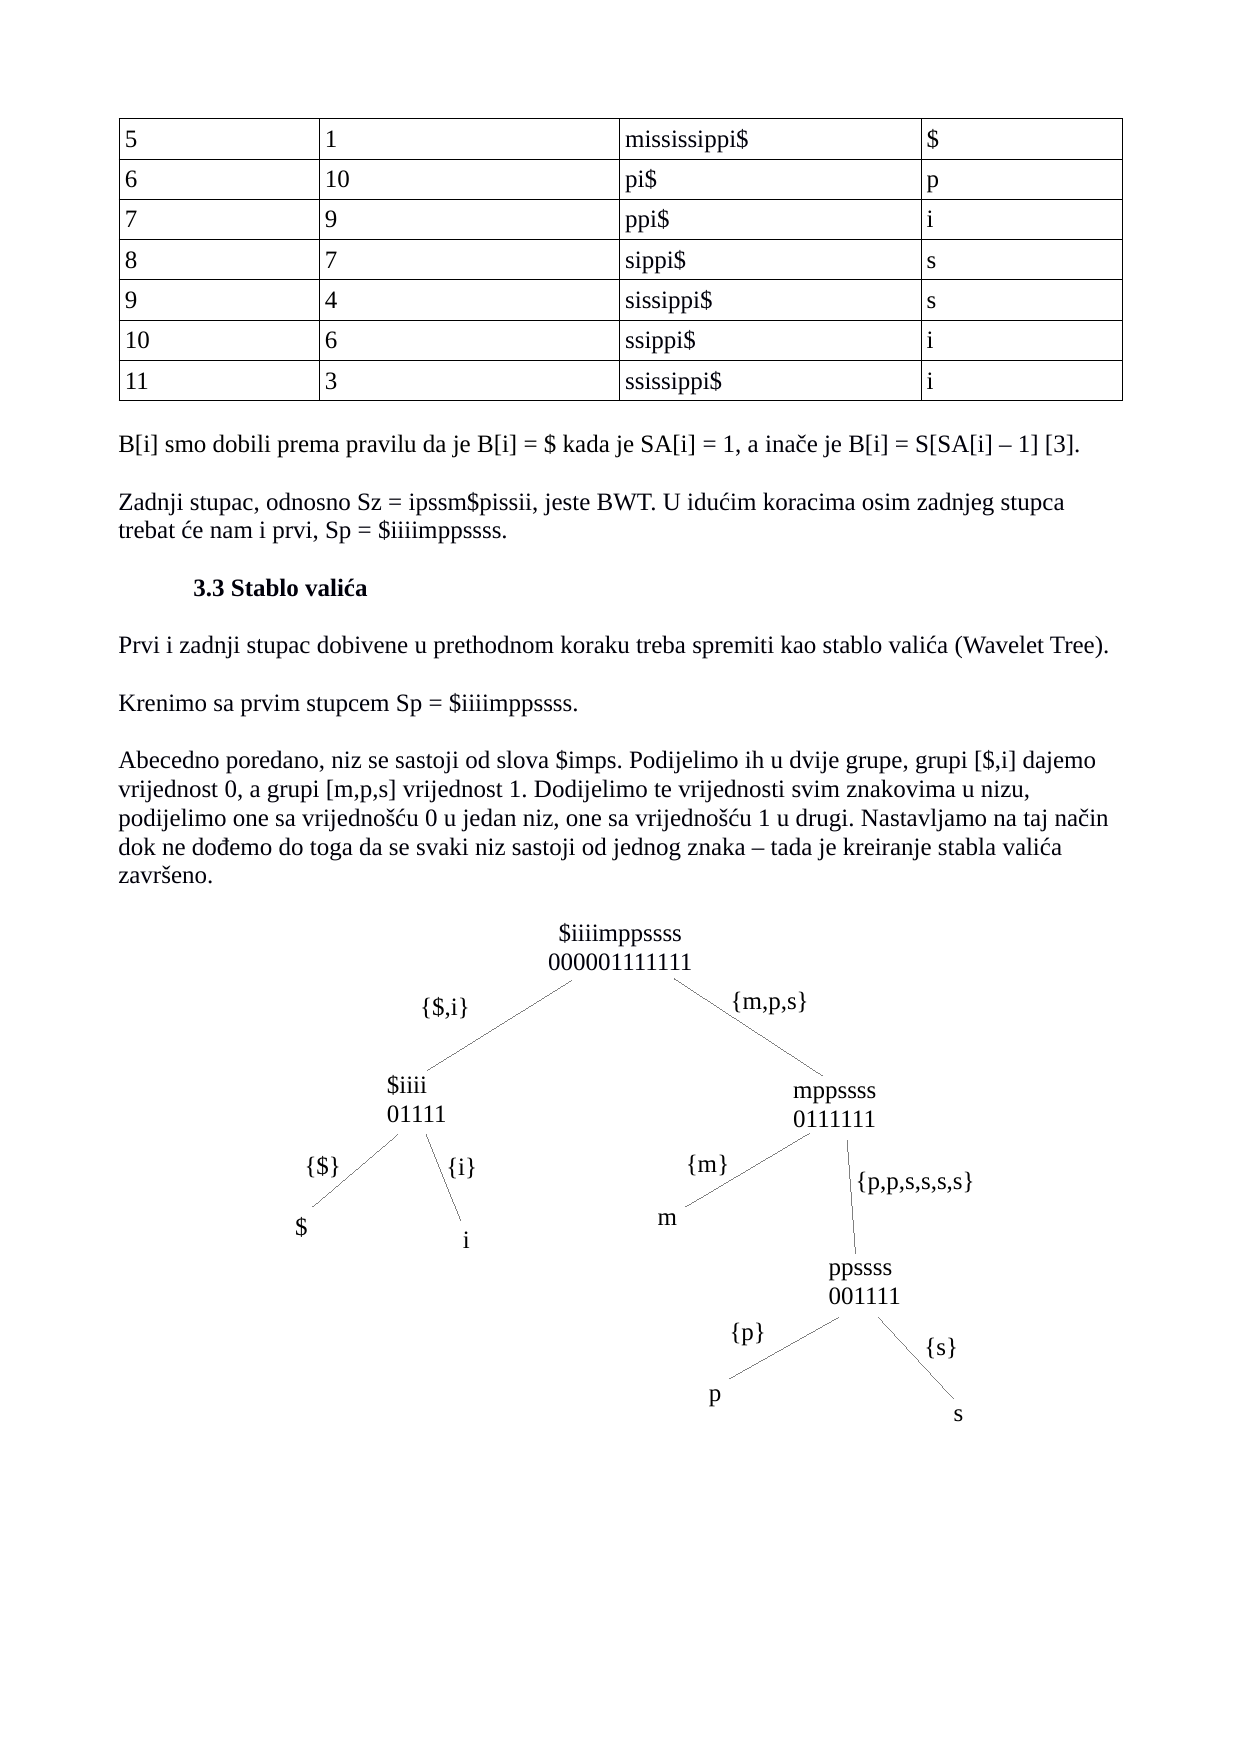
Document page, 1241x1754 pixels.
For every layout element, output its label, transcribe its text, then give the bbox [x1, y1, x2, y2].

text B[i] smo dobili prema pravilu da je B[i] = $ kada je SA[i] = 1, a inače je B[i] = S[SA[i] – 1] [3]. [118, 429, 1122, 458]
table_cell 10 [120, 321, 319, 360]
table_cell i [922, 361, 1122, 400]
text Zadnji stupac, odnosno Sz = ipssm$pissii, jeste BWT. U idućim koracima osim zadnjeg stupca trebat će nam i prvi, Sp = $iiiimppssss. [118, 487, 1122, 544]
table_cell sissippi$ [620, 280, 921, 320]
table_cell ssissippi$ [620, 361, 921, 400]
table_cell 9 [120, 280, 319, 320]
text Krenimo sa prvim stupcem Sp = $iiiimppssss. [118, 688, 1122, 717]
table_cell 9 [320, 200, 619, 239]
list Stablo valića [193, 573, 1122, 602]
text 000001111111 [118, 947, 1122, 975]
text $iiiimppssss [118, 918, 1122, 947]
table_cell 5 [120, 119, 319, 158]
text Prvi i zadnji stupac dobivene u prethodnom koraku treba spremiti kao stablo valića (Wavelet Tree). [118, 630, 1122, 659]
text Abecedno poredano, niz se sastoji od slova $imps. Podijelimo ih u dvije grupe, grupi [$,i] dajemo vrijednost 0, a grupi [m,p,s] vrijednost 1. Dodijelimo te vrijednosti svim znakovima u nizu, podijelimo one sa vrijednošću 0 u jedan niz, one sa vrijednošću 1 u drugi. Nastavljamo na taj način dok ne dođemo do toga da se svaki niz sastoji od jednog znaka – tada je kreiranje stabla valića završeno. [118, 745, 1122, 889]
table_cell $ [922, 119, 1122, 158]
table_cell p [922, 160, 1122, 199]
table_cell ppi$ [620, 200, 921, 239]
table_cell 6 [320, 321, 619, 360]
table_cell s [922, 240, 1122, 279]
table_cell 4 [320, 280, 619, 320]
table_cell sippi$ [620, 240, 921, 279]
table_cell i [922, 200, 1122, 239]
table_cell 11 [120, 361, 319, 400]
table_cell 3 [320, 361, 619, 400]
table_cell ssippi$ [620, 321, 921, 360]
table_cell 7 [120, 200, 319, 239]
table_cell s [922, 280, 1122, 320]
table_cell pi$ [620, 160, 921, 199]
table_cell 6 [120, 160, 319, 199]
table_cell i [922, 321, 1122, 360]
table_cell 8 [120, 240, 319, 279]
table_cell 1 [320, 119, 619, 158]
table_cell 7 [320, 240, 619, 279]
table_cell mississippi$ [620, 119, 921, 158]
table_cell 10 [320, 160, 619, 199]
